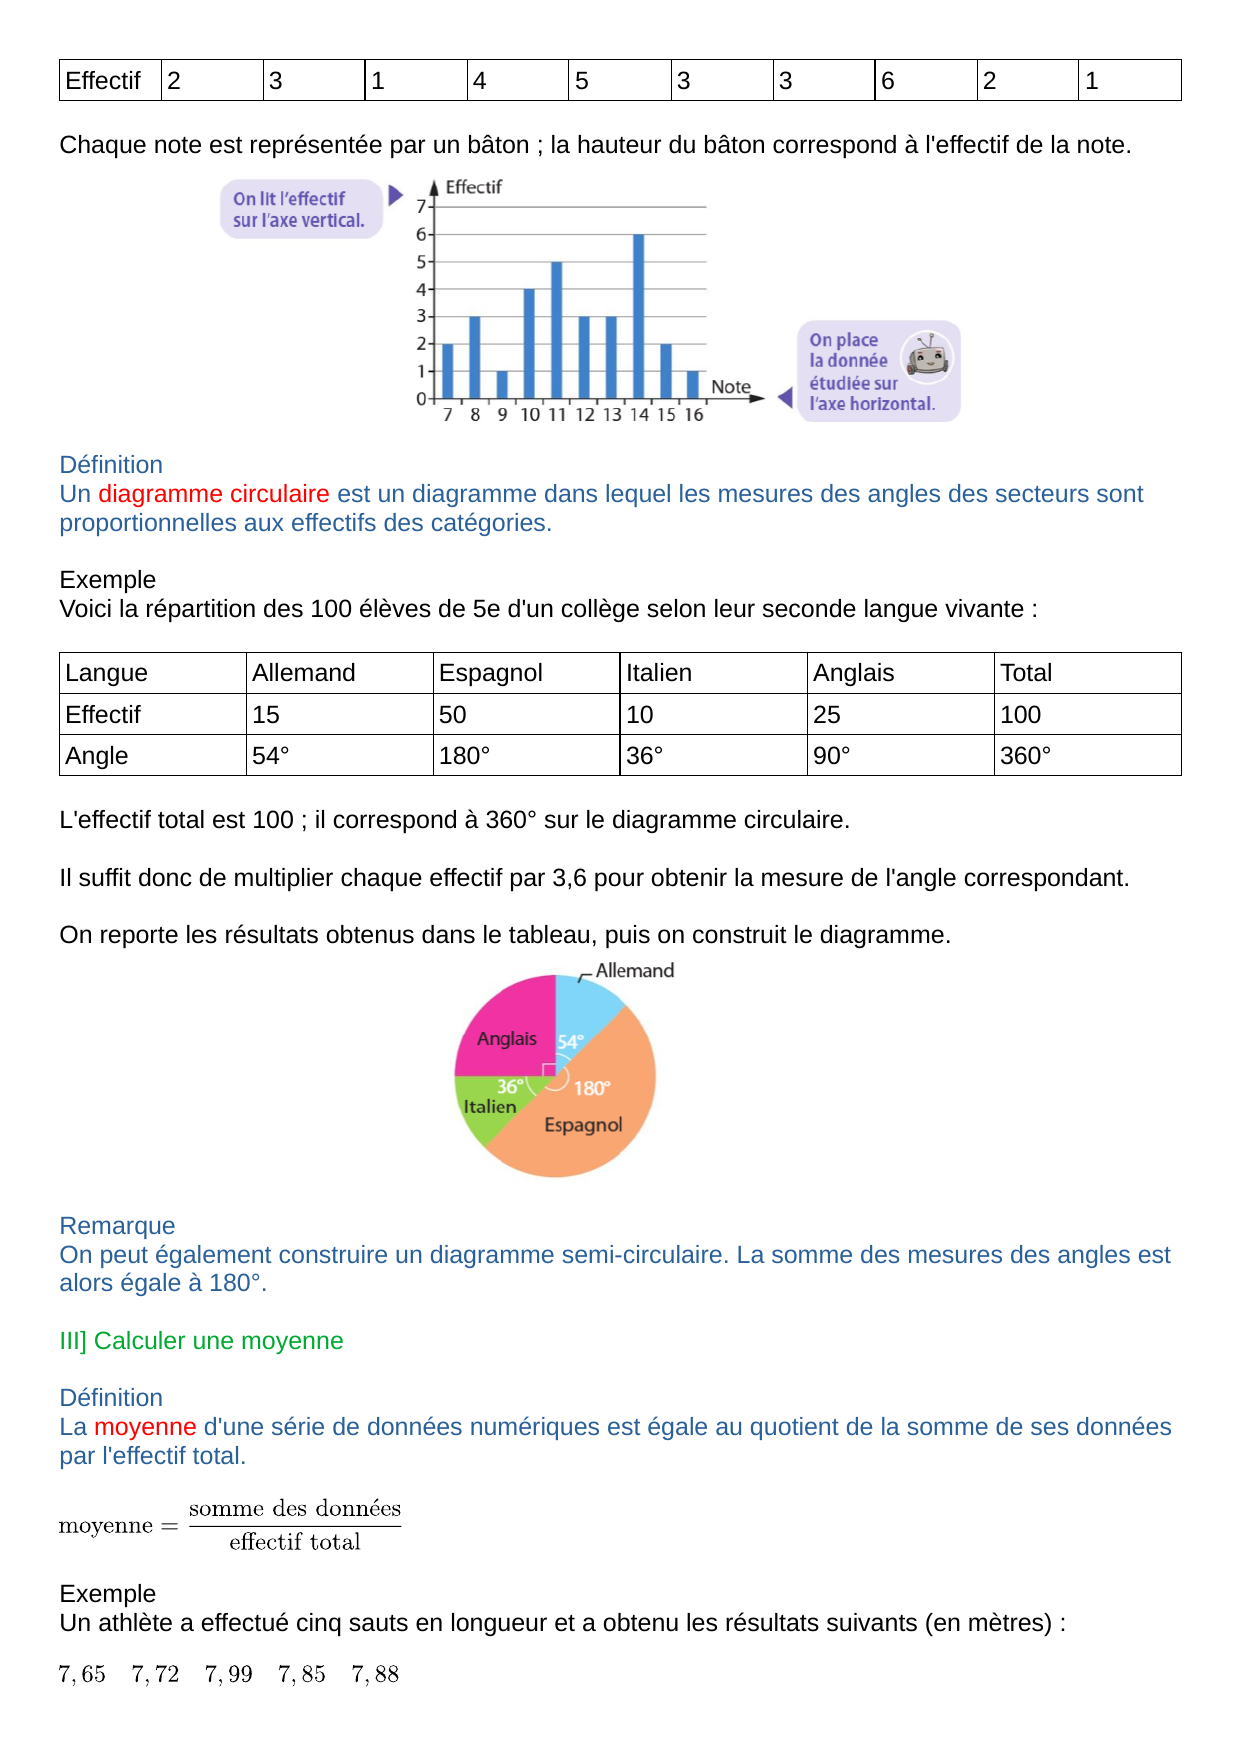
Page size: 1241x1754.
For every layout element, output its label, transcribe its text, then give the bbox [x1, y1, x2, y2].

table_cell 3 [774, 60, 874, 100]
table_cell 1 [366, 60, 467, 100]
table_header Italien [621, 653, 807, 693]
table_cell Angle [60, 735, 246, 775]
table_header Espagnol [434, 653, 619, 693]
picture [216, 172, 974, 422]
table_cell Effectif [60, 694, 246, 734]
table_header Allemand [247, 653, 433, 693]
text Remarque [59, 1211, 1181, 1240]
text L'effectif total est 100 ; il correspond à 360° sur le diagramme circulaire. [59, 805, 1181, 834]
text III] Calculer une moyenne [59, 1326, 1181, 1355]
text Exemple [59, 565, 1181, 594]
table_cell 10 [621, 694, 807, 734]
text On peut également construire un diagramme semi-circulaire. La somme des mesures des angles est alors égale à 180°. [59, 1240, 1181, 1297]
text Un diagramme circulaire est un diagramme dans lequel les mesures des angles des secteurs sont proportionnelles aux effectifs des catégories. [59, 479, 1181, 537]
table_cell 50 [434, 694, 619, 734]
text La moyenne d'une série de données numériques est égale au quotient de la somme de ses données par l'effectif total. [59, 1412, 1181, 1470]
table_cell 90° [808, 735, 994, 775]
table_cell 180° [434, 735, 619, 775]
picture [442, 960, 679, 1183]
table_cell 1 [1079, 60, 1181, 100]
table_cell 360° [995, 735, 1181, 775]
table_cell Effectif [60, 60, 161, 100]
text Définition [59, 450, 1181, 479]
table_cell 2 [978, 60, 1078, 100]
text Définition [59, 1383, 1181, 1412]
text Voici la répartition des 100 élèves de 5e d'un collège selon leur seconde langue vivante : [59, 594, 1181, 623]
table_header Total [995, 653, 1181, 693]
text On reporte les résultats obtenus dans le tableau, puis on construit le diagramme. [59, 920, 1181, 949]
table_cell 6 [876, 60, 977, 100]
table_header Langue [60, 653, 246, 693]
table_cell 3 [672, 60, 773, 100]
text Il suffit donc de multiplier chaque effectif par 3,6 pour obtenir la mesure de l'angle correspondant. [59, 863, 1181, 891]
table_cell 3 [264, 60, 364, 100]
text Exemple [59, 1579, 1181, 1607]
table_cell 2 [162, 60, 263, 100]
table_cell 36° [621, 735, 807, 775]
table_header Anglais [808, 653, 994, 693]
table_cell 4 [468, 60, 568, 100]
table_cell 15 [247, 694, 433, 734]
text Chaque note est représentée par un bâton ; la hauteur du bâton correspond à l'effectif de la note. [59, 130, 1181, 159]
table_cell 25 [808, 694, 994, 734]
table_cell 54° [247, 735, 433, 775]
table_cell 5 [569, 60, 671, 100]
text Un athlète a effectué cinq sauts en longueur et a obtenu les résultats suivants (en mètres) : [59, 1607, 1181, 1636]
table_cell 100 [995, 694, 1181, 734]
